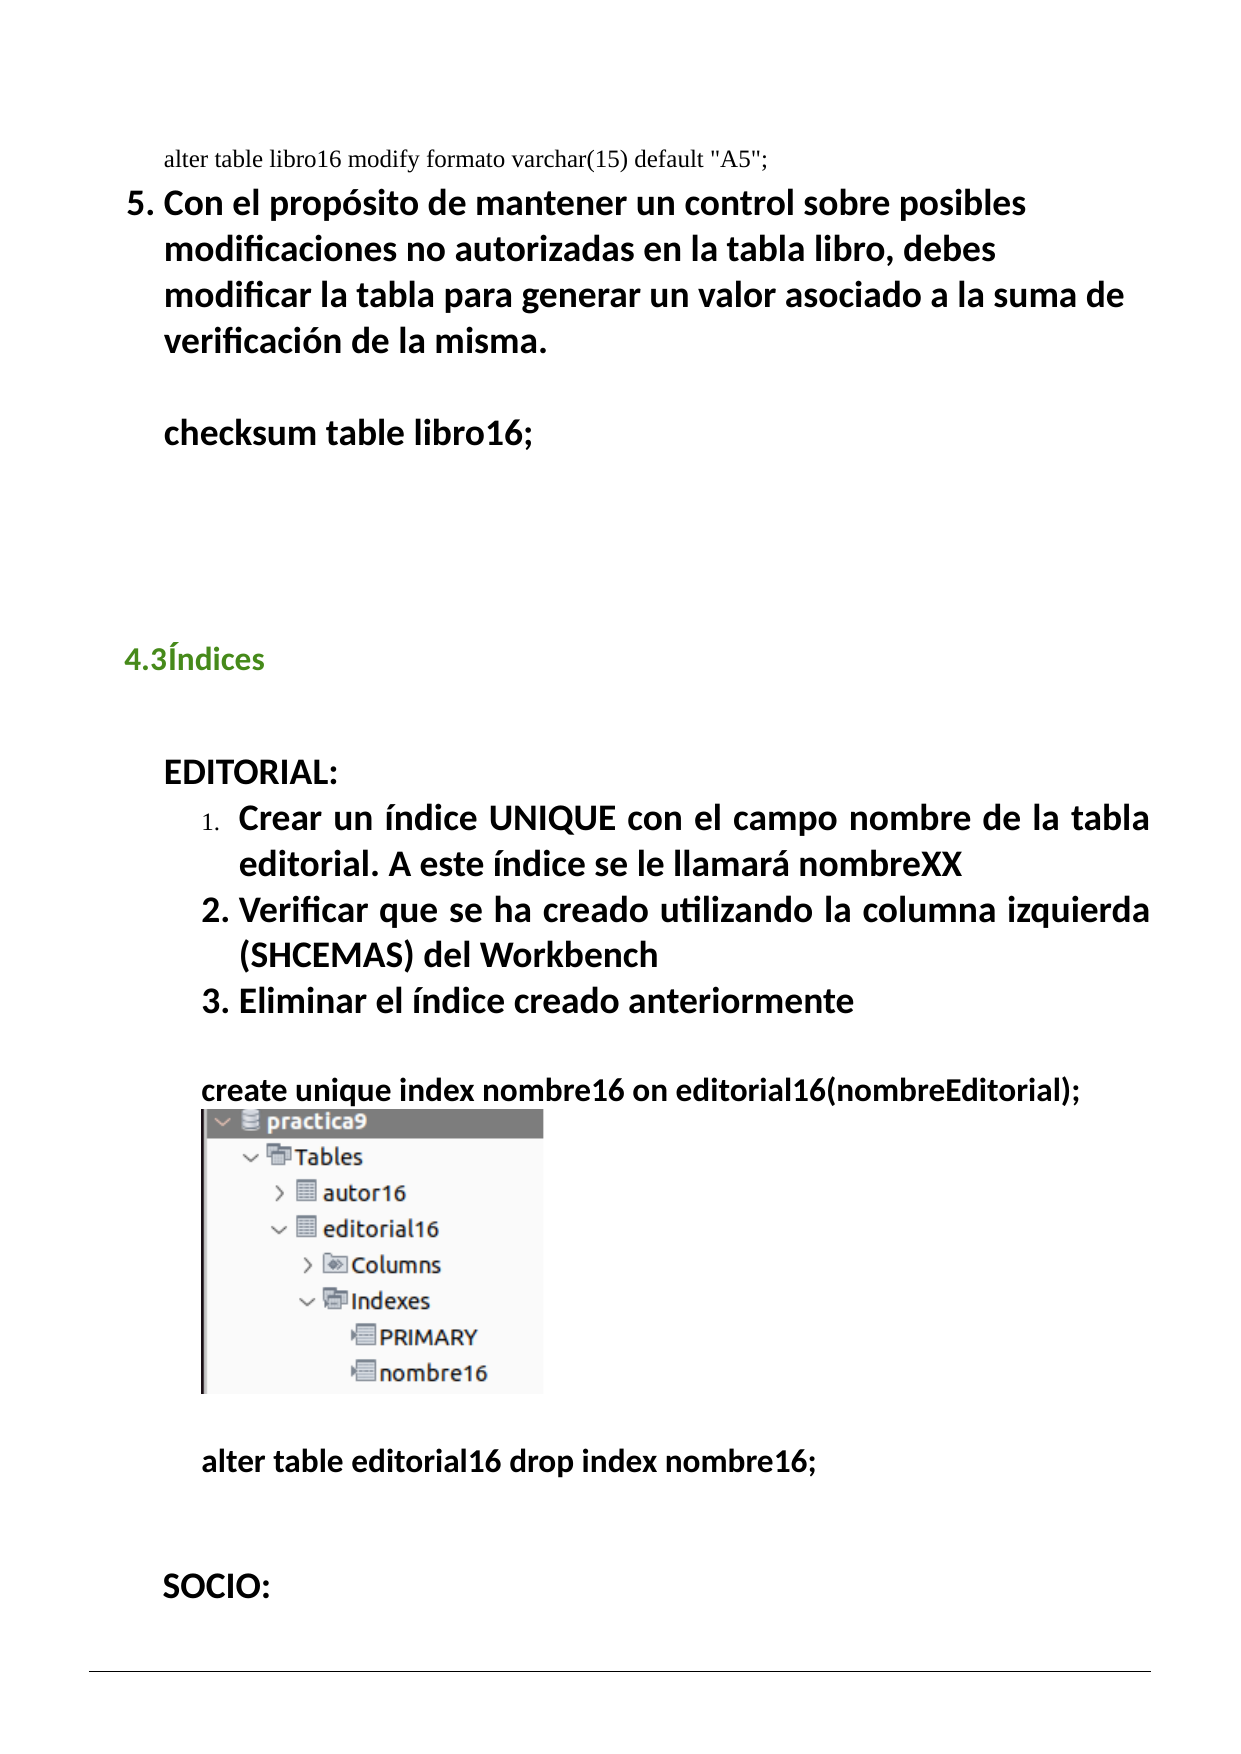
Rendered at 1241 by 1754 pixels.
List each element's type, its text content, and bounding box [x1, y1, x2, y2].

text create unique index nombre16 on editorial16(nombreEditorial); [201, 1069, 1152, 1109]
text EDITORIAL: [164, 748, 1152, 794]
list alter table libro16 modify formato varchar(15) default "A5"; [164, 144, 1152, 173]
list Índices [124, 638, 1152, 679]
text checksum table libro16; [164, 409, 1152, 455]
text alter table editorial16 drop index nombre16; [201, 1440, 1152, 1481]
text SOCIO: [162, 1562, 1152, 1608]
list Verificar que se ha creado utilizando la columna izquierda (SHCEMAS) del Workbench [201, 886, 1152, 977]
list Crear un índice UNIQUE con el campo nombre de la tabla editorial. A este índice se le llamará nombreXX [201, 794, 1152, 886]
list Con el propósito de mantener un control sobre posibles modificaciones no autorizadas en la tabla libro, debes modificar la tabla para generar un valor asociado a la suma de verificación de la misma. [126, 179, 1152, 363]
list Eliminar el índice creado anteriormente [201, 977, 1152, 1023]
